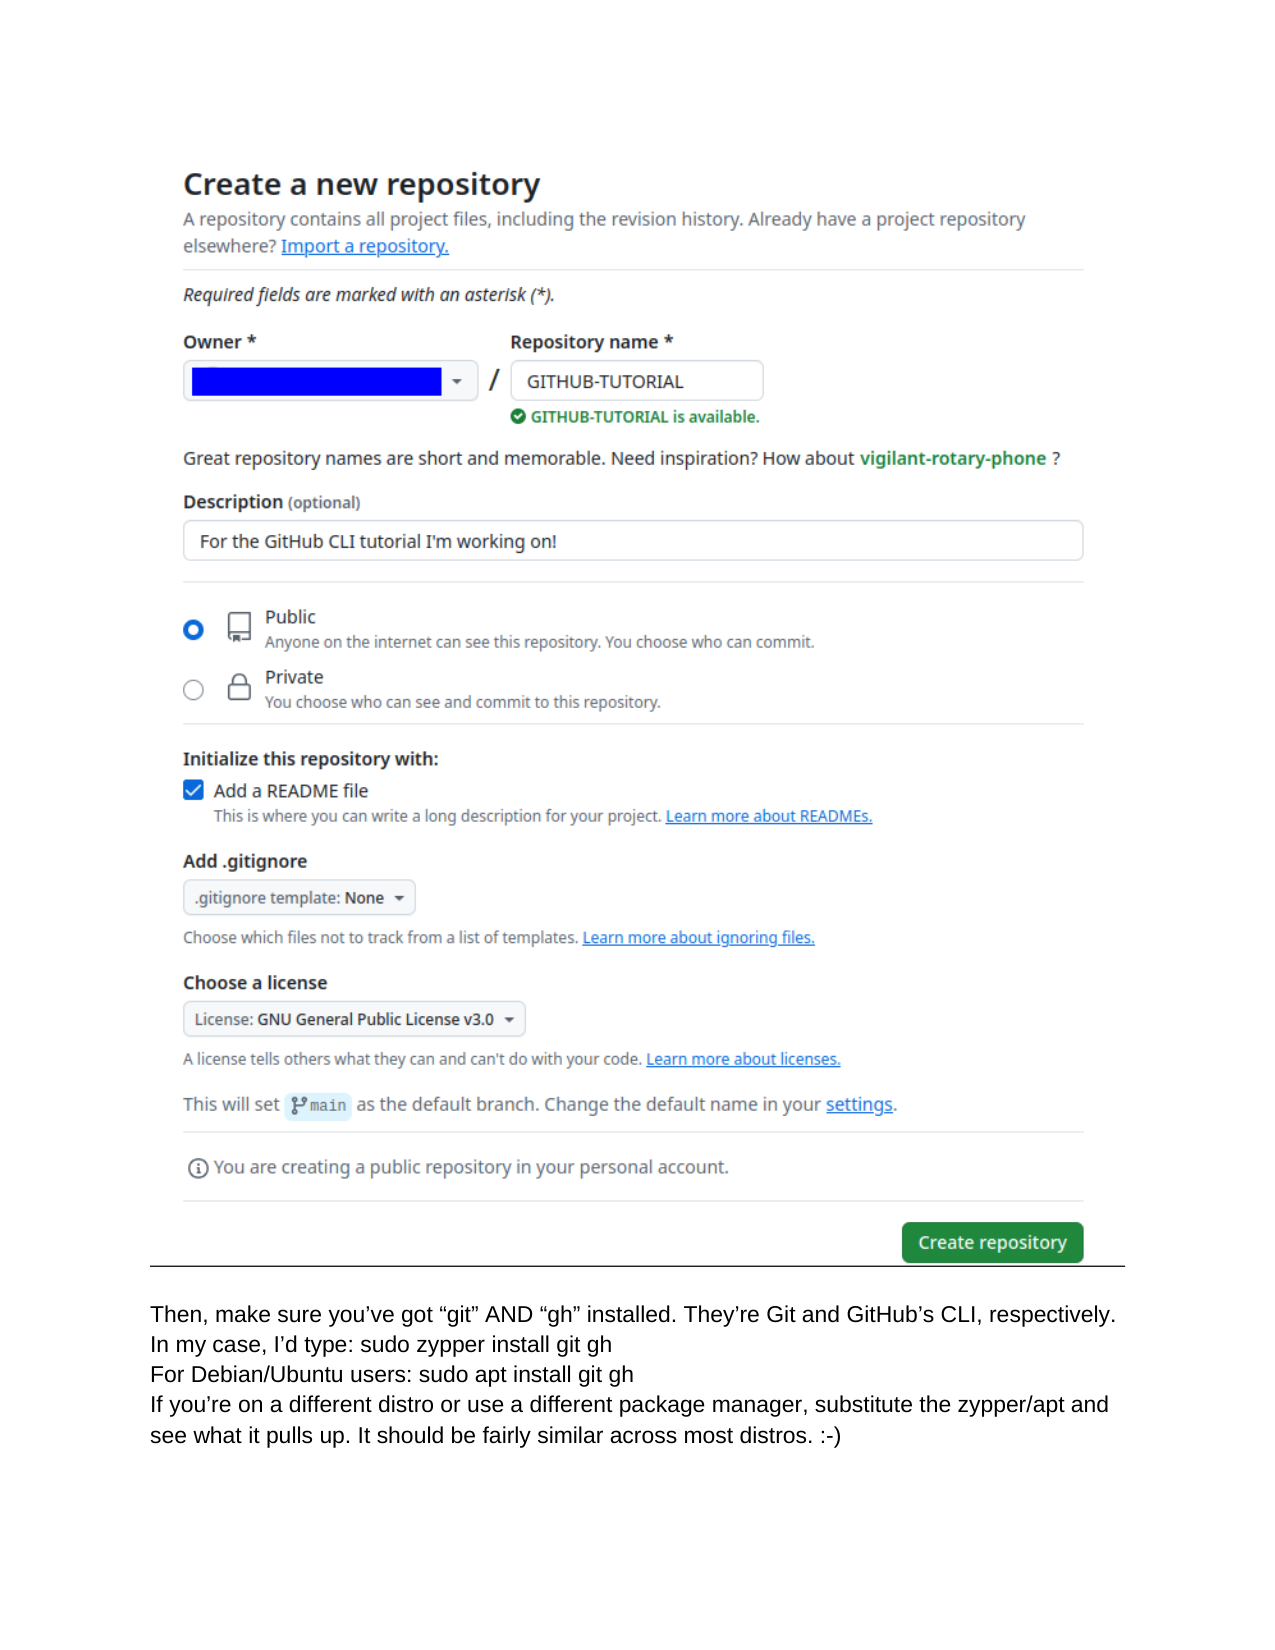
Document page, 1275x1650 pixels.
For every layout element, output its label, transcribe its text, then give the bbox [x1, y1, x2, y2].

text Then, make sure you’ve got “git” AND “gh” installed. They’re Git and GitHub’s CLI, respectively. [150, 1301, 1125, 1327]
text If you’re on a different distro or use a different package manager, substitute the zypper/apt and see what it pulls up. It should be fairly similar across most distros. :-) [150, 1391, 1125, 1448]
picture [150, 150, 1125, 1267]
text In my case, I’d type: sudo zypper install git gh [150, 1331, 1125, 1357]
text For Debian/Ubuntu users: sudo apt install git gh [150, 1361, 1125, 1387]
